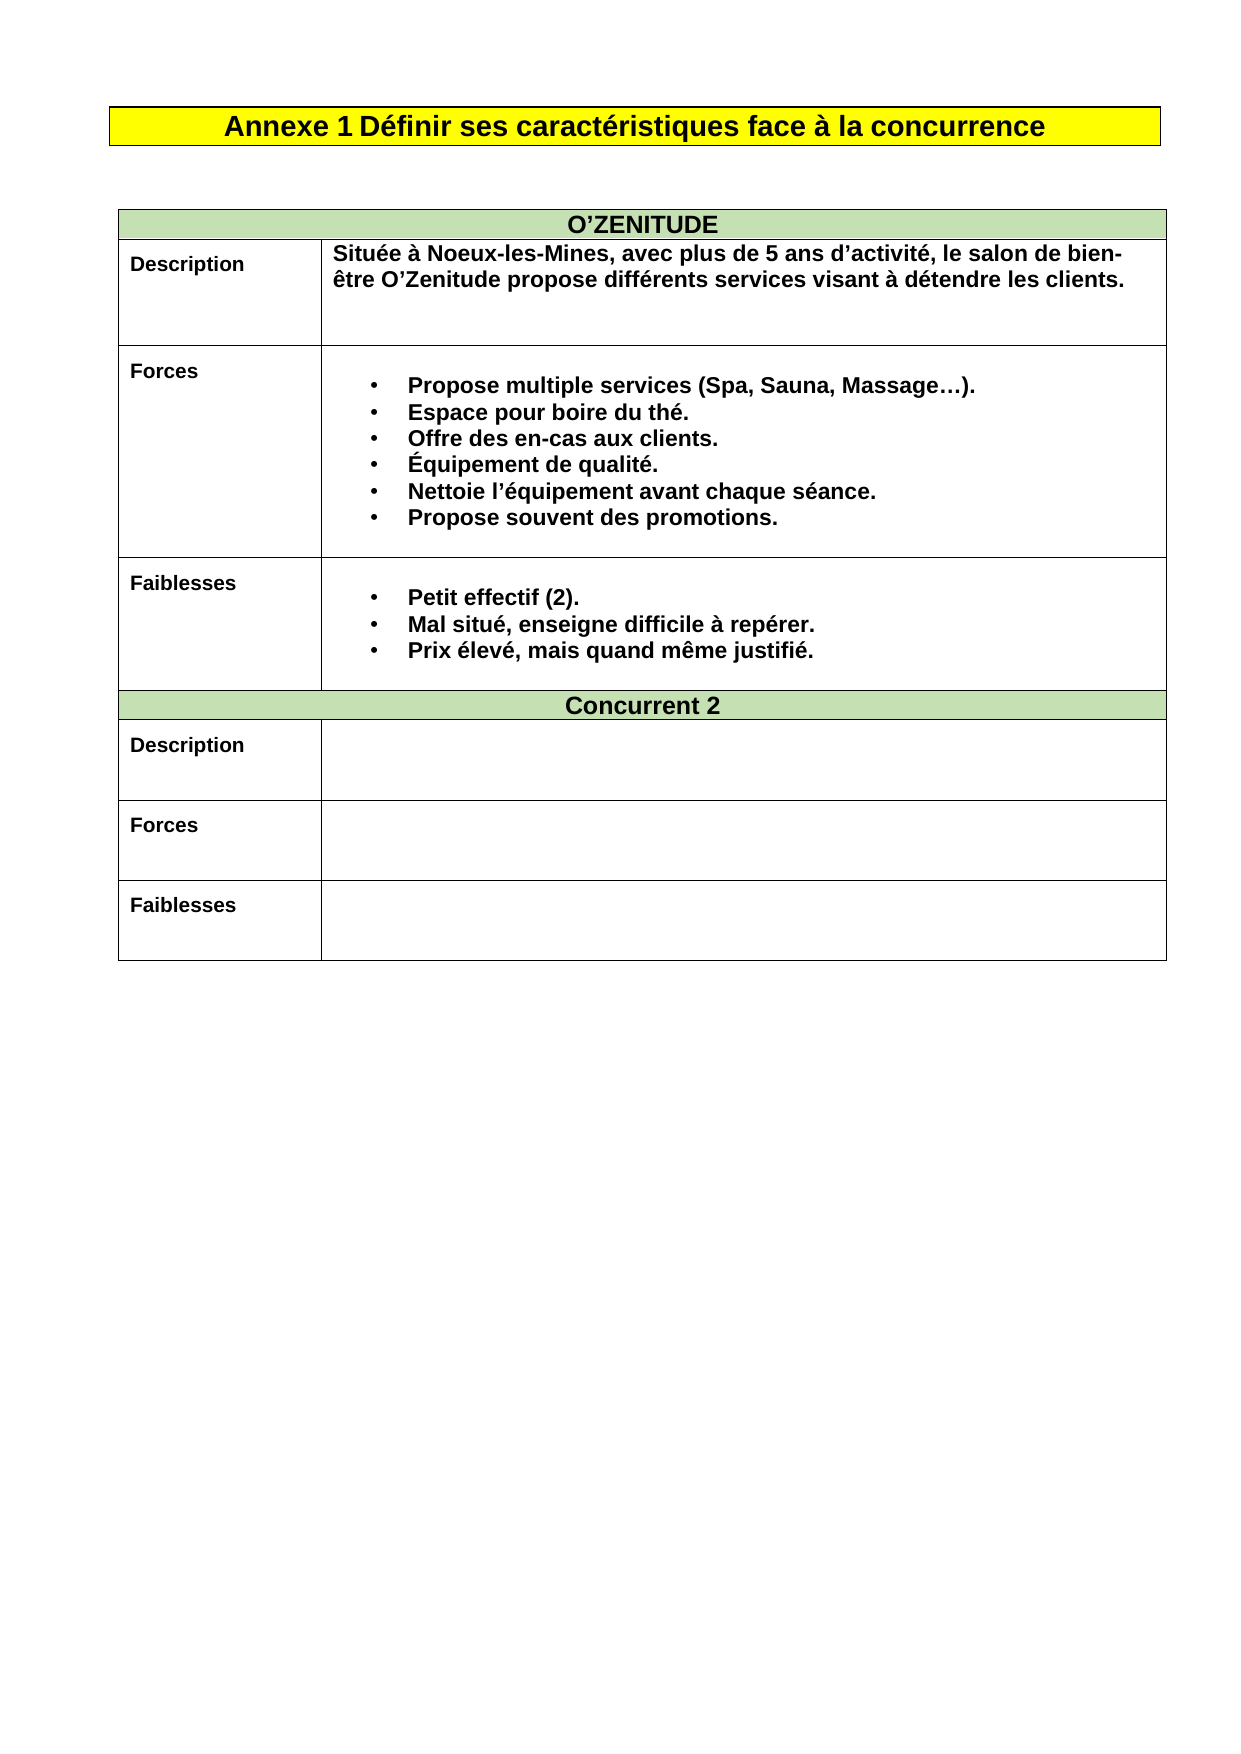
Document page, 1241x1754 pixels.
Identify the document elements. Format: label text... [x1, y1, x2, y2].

table_header O’ZENITUDE [119, 210, 1166, 238]
text Annexe 1 Définir ses caractéristiques face à la concurrence [110, 108, 1160, 145]
table_cell Forces [119, 801, 321, 879]
table_cell Forces [119, 346, 321, 557]
table_cell Faiblesses [119, 881, 321, 960]
table_cell Description [119, 240, 321, 345]
table_cell [322, 720, 1166, 799]
table_cell Description [119, 720, 321, 799]
table_cell Concurrent 2 [119, 691, 1166, 719]
table_cell [322, 801, 1166, 879]
table_cell Propose multiple services (Spa, Sauna, Massage…). Espace pour boire du thé. Offre des en-cas aux clients. Équipement de qualité. Nettoie l’équipement avant chaque séance. Propose souvent des promotions. [322, 346, 1166, 557]
table_cell [322, 881, 1166, 960]
table_cell Faiblesses [119, 558, 321, 689]
table_cell Petit effectif (2). Mal situé, enseigne difficile à repérer. Prix élevé, mais quand même justifié. [322, 558, 1166, 689]
table_cell Située à Noeux-les-Mines, avec plus de 5 ans d’activité, le salon de bien-être O’Zenitude propose différents services visant à détendre les clients. [322, 240, 1166, 345]
